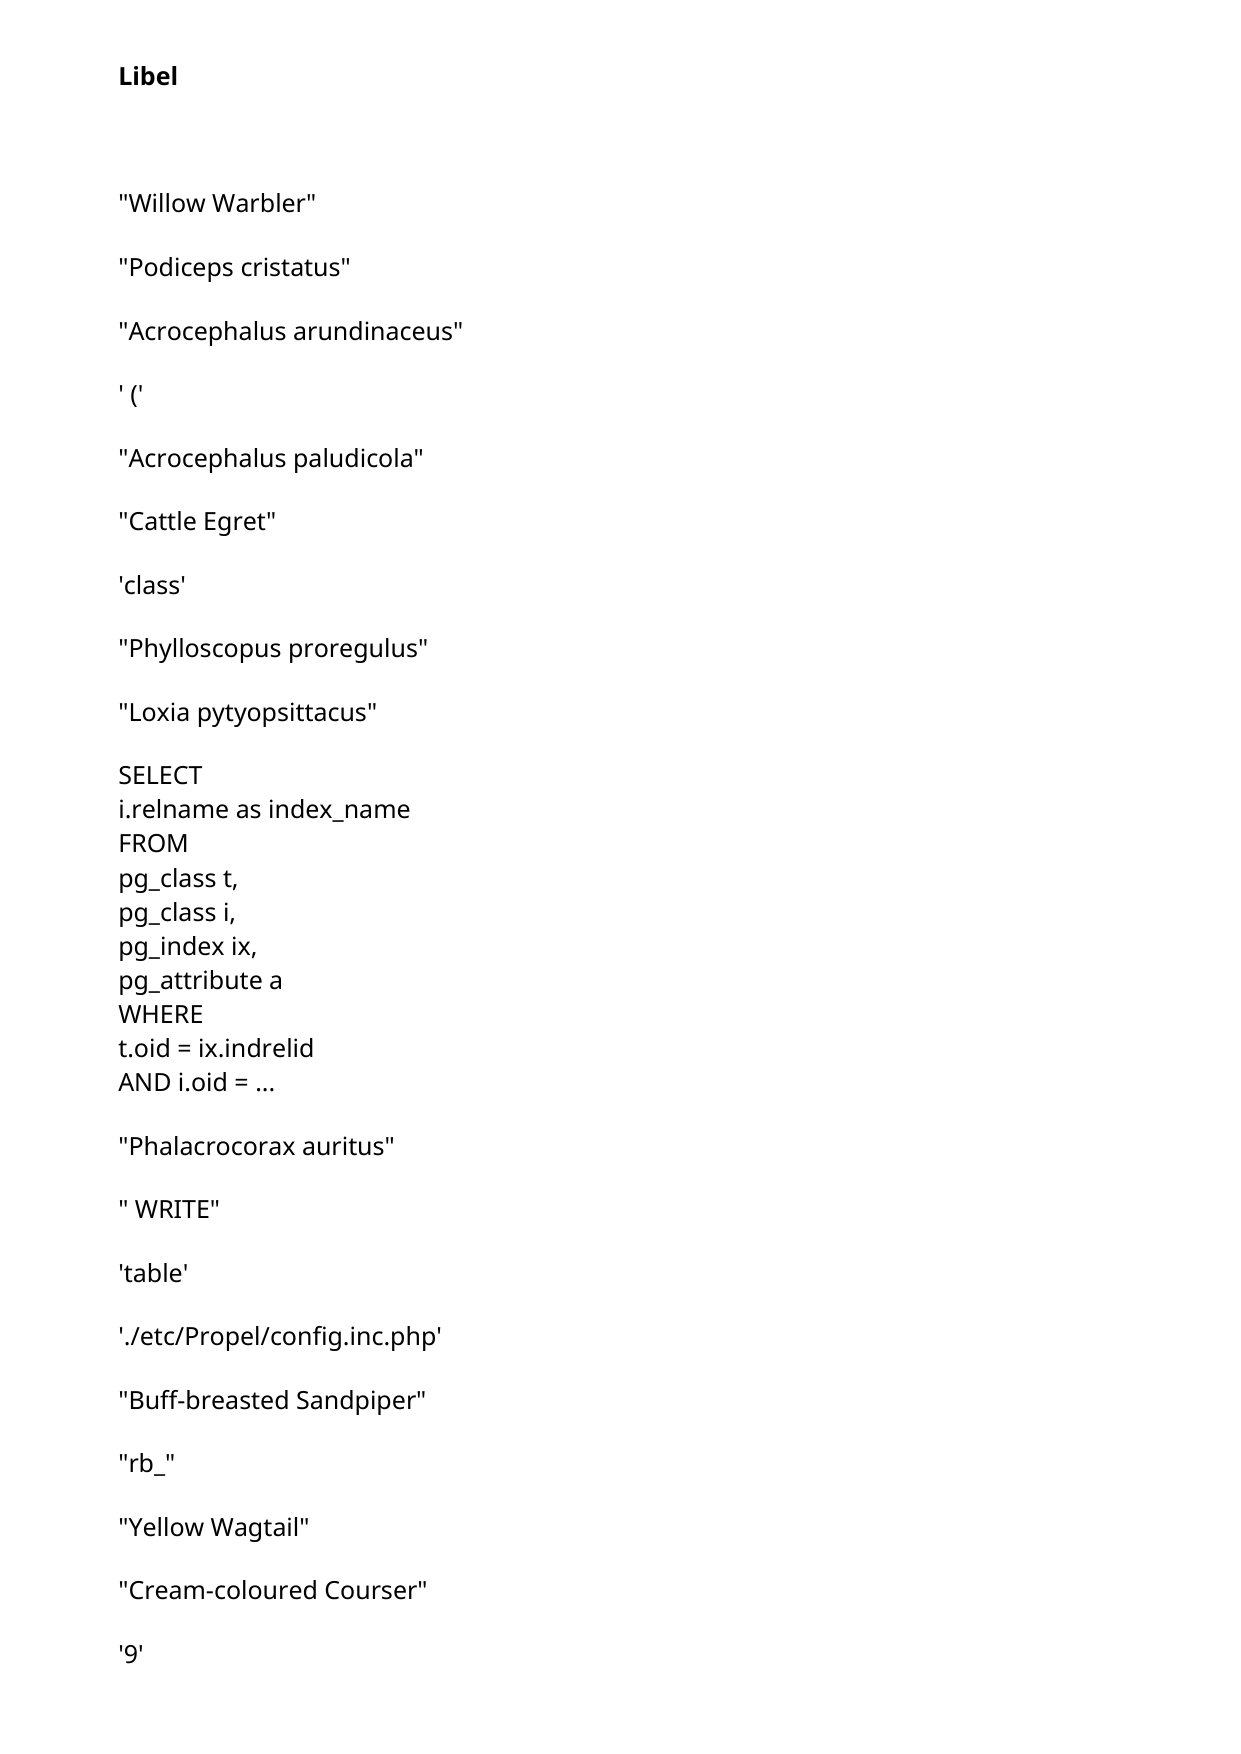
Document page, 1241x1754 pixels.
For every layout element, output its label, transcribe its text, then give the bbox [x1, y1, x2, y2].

table_cell "Phalacrocorax auritus" [118, 1128, 1240, 1192]
table_cell "rb_" [118, 1446, 1240, 1509]
table_cell " WRITE" [118, 1192, 1240, 1255]
table_cell "Cream-coloured Courser" [118, 1573, 1240, 1636]
table_cell "Yellow Wagtail" [118, 1509, 1240, 1573]
table_cell "Acrocephalus arundinaceus" [118, 313, 1240, 377]
table_cell "Willow Warbler" [118, 186, 1240, 250]
table_cell './etc/Propel/config.inc.php' [118, 1319, 1240, 1382]
table_header Libel [118, 59, 1240, 123]
table_cell ' (' [118, 377, 1240, 440]
table_cell "Buff-breasted Sandpiper" [118, 1382, 1240, 1446]
table_cell "Acrocephalus paludicola" [118, 440, 1240, 504]
table_cell 'class' [118, 568, 1240, 631]
table_cell "Podiceps cristatus" [118, 250, 1240, 313]
table_cell "Cattle Egret" [118, 504, 1240, 567]
table_cell SELECT i.relname as index_name FROM pg_class t, pg_class i, pg_index ix, pg_attribute a WHERE t.oid = ix.indrelid AND i.oid = ... [118, 758, 1240, 1128]
table_cell "Phylloscopus proregulus" [118, 631, 1240, 694]
table_cell 'table' [118, 1255, 1240, 1319]
table_cell '9' [118, 1636, 1240, 1671]
table_cell "Loxia pytyopsittacus" [118, 695, 1240, 758]
table_cell [118, 123, 1240, 186]
